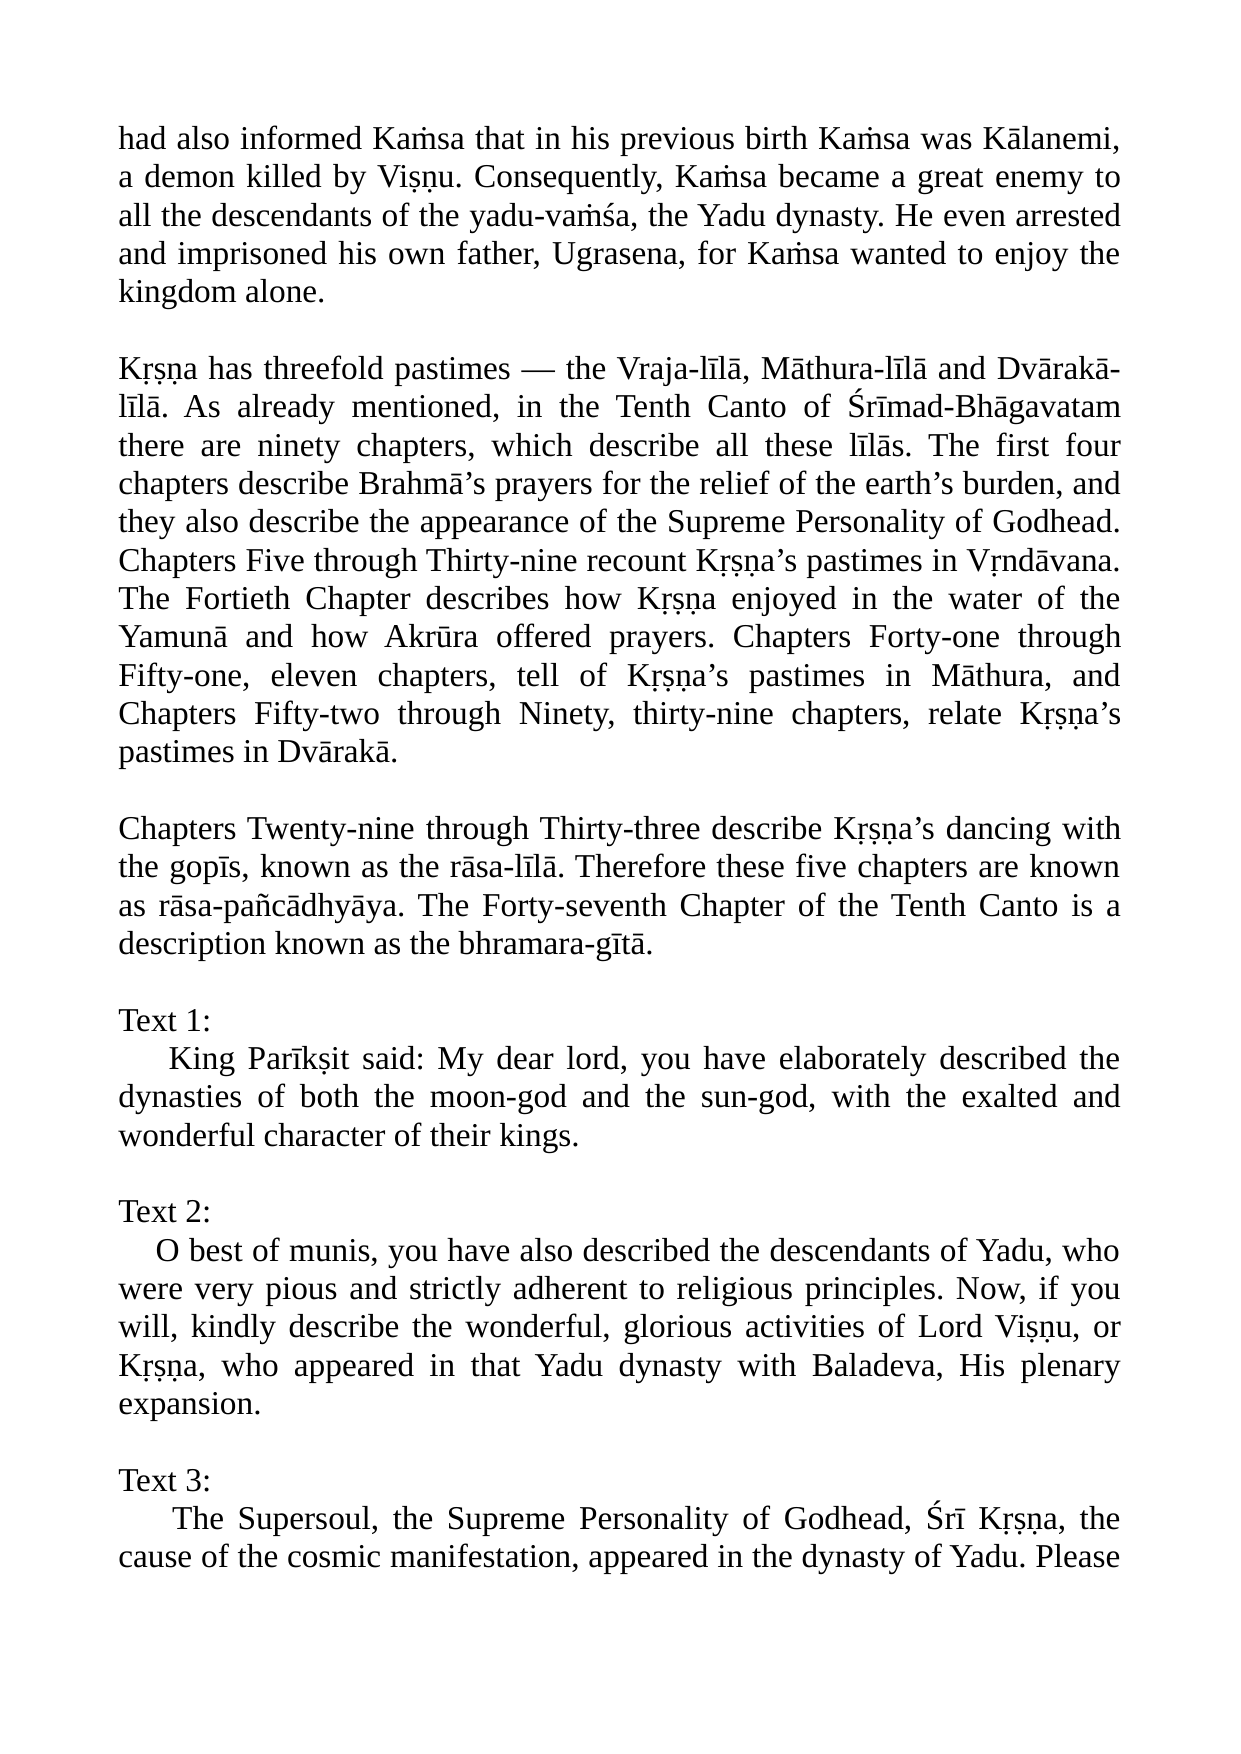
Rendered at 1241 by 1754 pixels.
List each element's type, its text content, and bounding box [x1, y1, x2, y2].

text O best of munis, you have also described the descendants of Yadu, who were very pious and strictly adherent to religious principles. Now, if you will, kindly describe the wonderful, glorious activities of Lord Viṣṇu, or Kṛṣṇa, who appeared in that Yadu dynasty with Baladeva, His plenary expansion. [118, 1230, 1122, 1421]
text had also informed Kaṁsa that in his previous birth Kaṁsa was Kālanemi, a demon killed by Viṣṇu. Consequently, Kaṁsa became a great enemy to all the descendants of the yadu-vaṁśa, the Yadu dynasty. He even arrested and imprisoned his own father, Ugrasena, for Kaṁsa wanted to enjoy the kingdom alone. [118, 118, 1122, 310]
text Chapters Twenty-nine through Thirty-three describe Kṛṣṇa’s dancing with the gopīs, known as the rāsa-līlā. Therefore these five chapters are known as rāsa-pañcādhyāya. The Forty-seventh Chapter of the Tenth Canto is a description known as the bhramara-gītā. [118, 808, 1122, 961]
text Text 3: [118, 1460, 1122, 1498]
text Text 2: [118, 1191, 1122, 1230]
text King Parīkṣit said: My dear lord, you have elaborately described the dynasties of both the moon-god and the sun-god, with the exalted and wonderful character of their kings. [118, 1038, 1122, 1153]
text Kṛṣṇa has threefold pastimes — the Vraja-līlā, Māthura-līlā and Dvārakā-līlā. As already mentioned, in the Tenth Canto of Śrīmad-Bhāgavatam there are ninety chapters, which describe all these līlās. The first four chapters describe Brahmā’s prayers for the relief of the earth’s burden, and they also describe the appearance of the Supreme Personality of Godhead. Chapters Five through Thirty-nine recount Kṛṣṇa’s pastimes in Vṛndāvana. The Fortieth Chapter describes how Kṛṣṇa enjoyed in the water of the Yamunā and how Akrūra offered prayers. Chapters Forty-one through Fifty-one, eleven chapters, tell of Kṛṣṇa’s pastimes in Māthura, and Chapters Fifty-two through Ninety, thirty-nine chapters, relate Kṛṣṇa’s pastimes in Dvārakā. [118, 348, 1122, 770]
text The Supersoul, the Supreme Personality of Godhead, Śrī Kṛṣṇa, the cause of the cosmic manifestation, appeared in the dynasty of Yadu. Please [118, 1498, 1122, 1575]
text Text 1: [118, 1000, 1122, 1038]
